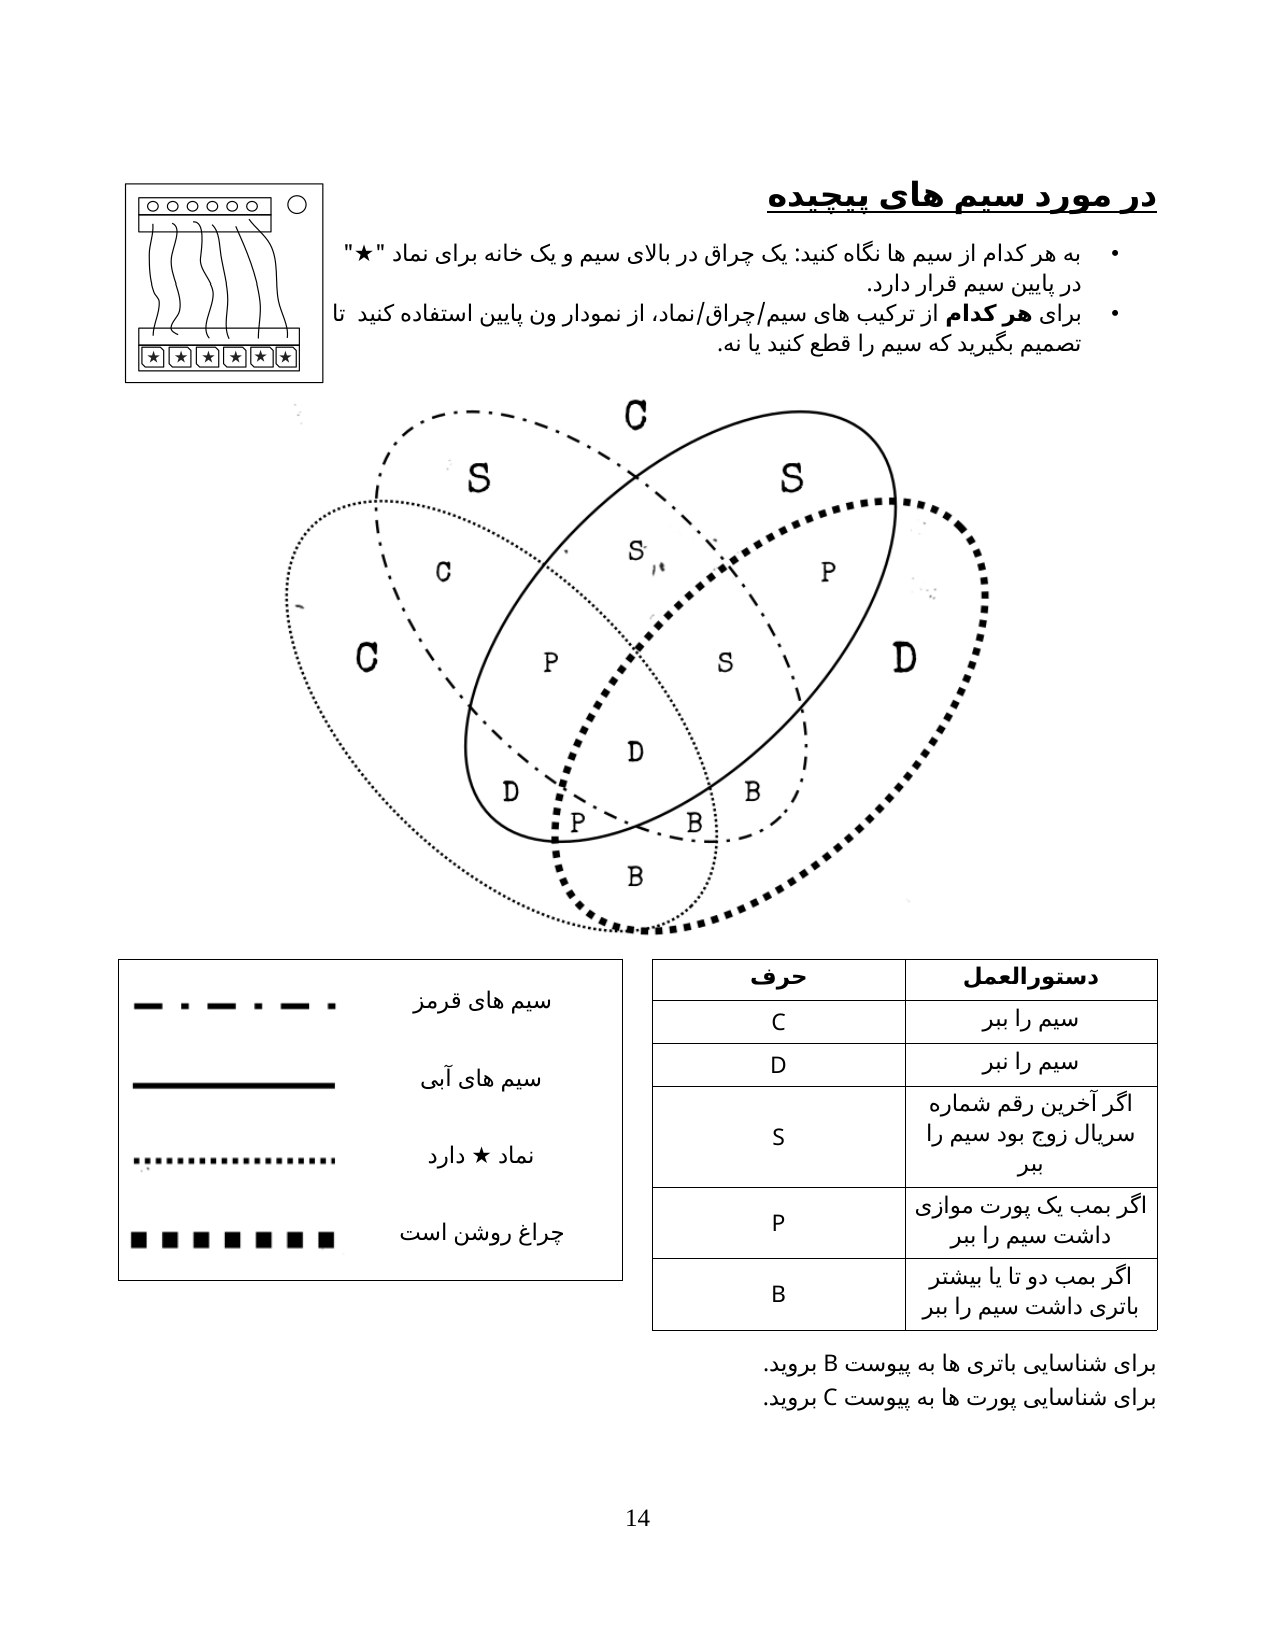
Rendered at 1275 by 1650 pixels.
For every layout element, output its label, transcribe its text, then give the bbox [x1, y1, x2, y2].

table_header حرف [653, 960, 905, 1000]
table_header دستورالعمل [906, 960, 1157, 1000]
table_cell P [653, 1188, 905, 1258]
text برای شناسایی باتری ها به پیوست B بروید. [118, 1347, 1157, 1381]
picture [123, 1222, 347, 1255]
table_cell D [653, 1044, 905, 1086]
table_cell S [653, 1087, 905, 1187]
table_cell اگر بمب یک پورت موازی داشت سیم را ببر [906, 1188, 1157, 1258]
picture [123, 1073, 345, 1096]
table_cell اگر بمب دو تا یا بیشتر باتری داشت سیم را ببر [906, 1259, 1157, 1329]
list به هر کدام از سیم ها نگاه کنید: یک چراق در بالای سیم و یک خانه برای نماد "★" در پایین سیم قرار دارد. [329, 241, 1119, 301]
picture [118, 179, 1000, 942]
text برای شناسایی پورت ها به پیوست C بروید. [118, 1381, 1157, 1414]
picture [123, 993, 348, 1020]
table_cell اگر آخرین رقم شماره سریال زوج بود سیم را ببر [906, 1087, 1157, 1187]
list برای هر کدام از ترکیب های سیم/چراق/نماد، از نمودار ون پایین استفاده کنید تا تصمیم بگیرید که سیم را قطع کنید یا نه. [329, 301, 1119, 360]
table_cell C [653, 1001, 905, 1043]
picture [123, 1148, 345, 1174]
subtitle در مورد سیم های پیچیده [118, 176, 1157, 220]
table_cell B [653, 1259, 905, 1329]
table_cell سیم را ببر [906, 1001, 1157, 1043]
table_header سیم های قرمز سیم های آبی نماد ★ دارد چراغ روشن است [119, 960, 622, 1279]
table_cell سیم را نبر [906, 1044, 1157, 1086]
